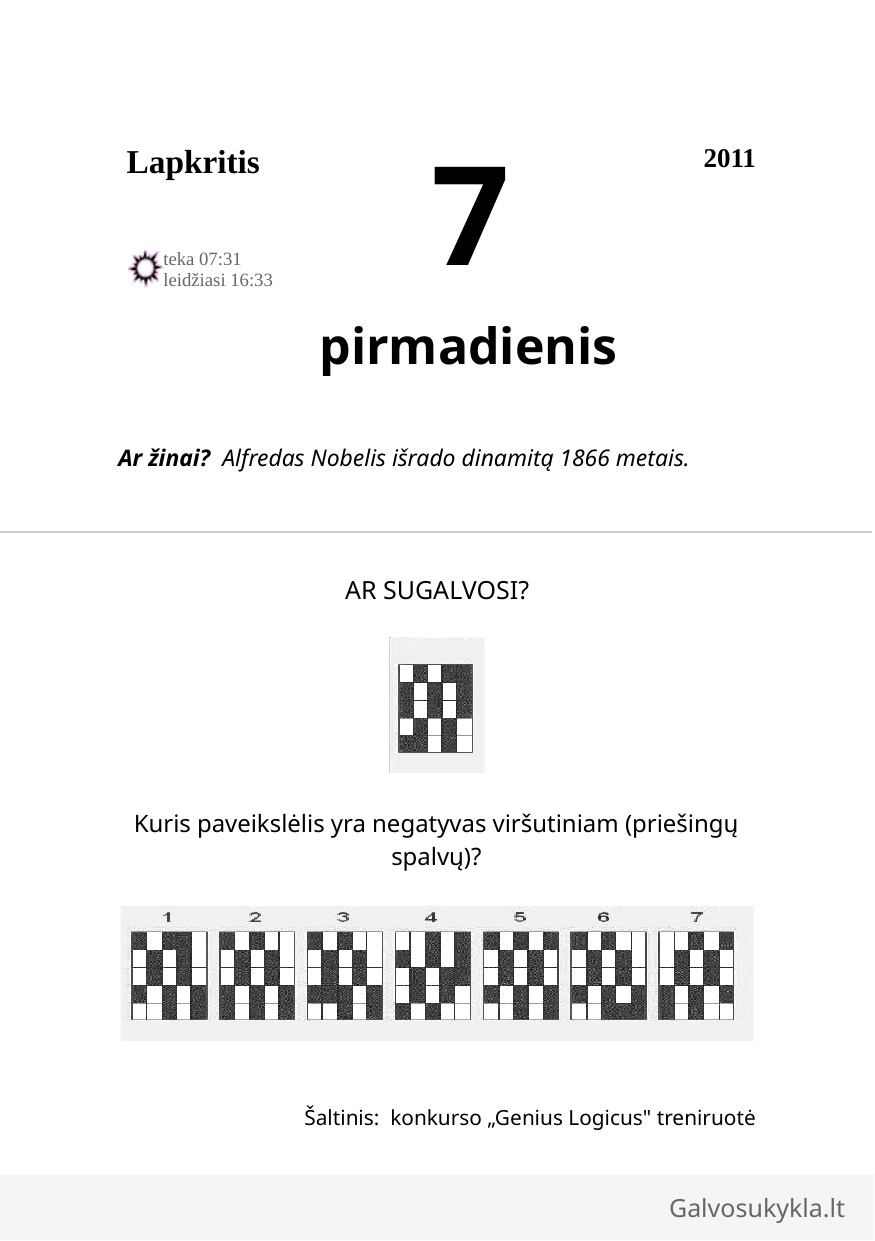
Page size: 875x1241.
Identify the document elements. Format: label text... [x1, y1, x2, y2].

table_header Lapkritis teka 07:31 leidžiasi 16:33 [118, 118, 298, 287]
text AR SUGALVOSI? [118, 573, 756, 607]
table_header [118, 288, 298, 379]
text Ar žinai? Alfredas Nobelis išrado dinamitą 1866 metais. [118, 442, 756, 473]
table_header 7 pirmadienis [299, 118, 638, 379]
table_header 2011 [638, 118, 756, 379]
text Kuris paveikslėlis yra negatyvas viršutiniam (priešingų spalvų)? [96, 807, 776, 872]
picture [127, 250, 164, 288]
text Šaltinis: konkurso „Genius Logicus" treniruotė [118, 1103, 756, 1132]
